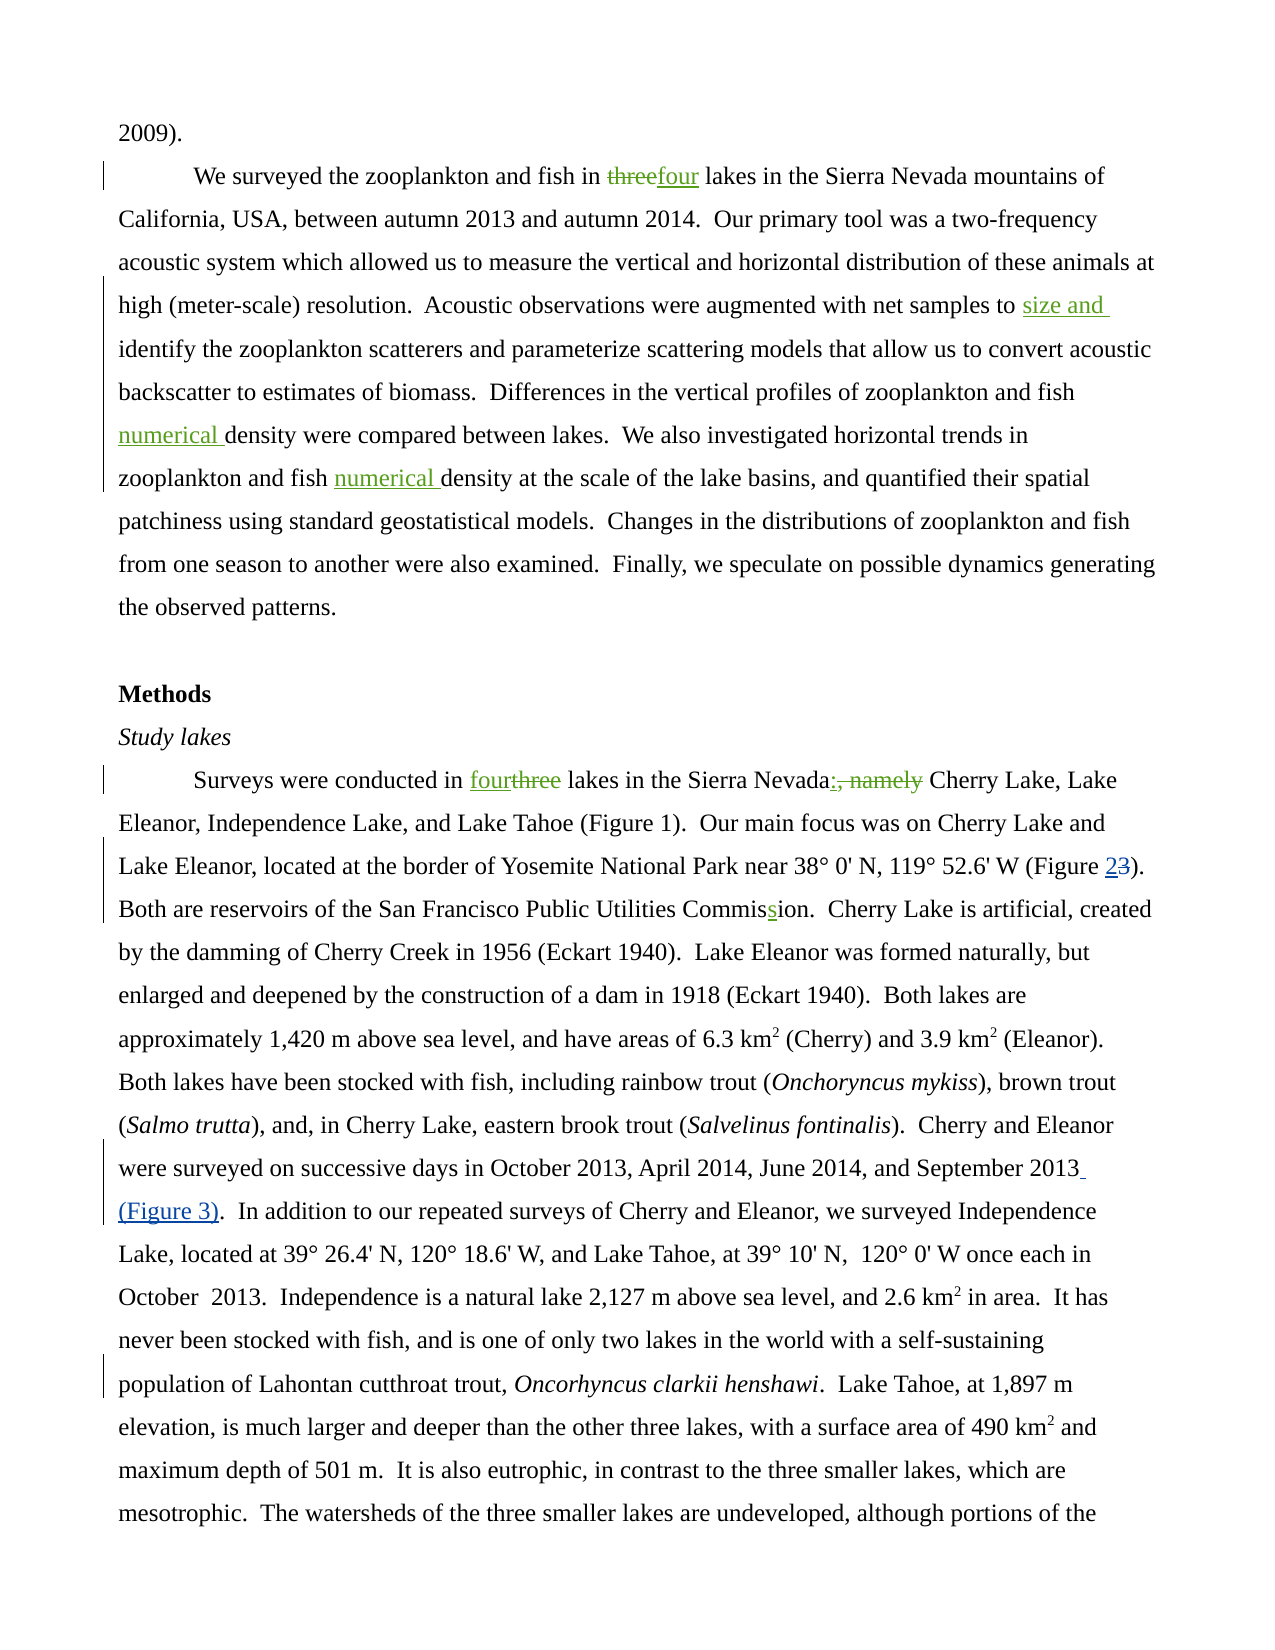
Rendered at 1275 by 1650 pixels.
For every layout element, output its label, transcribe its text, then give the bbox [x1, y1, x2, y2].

text Surveys were conducted in four lakes in the Sierra Nevada: Cherry Lake, Lake Eleanor, Independence Lake, and Lake Tahoe (Figure 1). Our main focus was on Cherry Lake and Lake Eleanor, located at the border of Yosemite National Park near 38° 0' N, 119° 52.6' W (Figure 2). Both are reservoirs of the San Francisco Public Utilities Commission. Cherry Lake is artificial, created by the damming of Cherry Creek in 1956 (Eckart 1940)⁠. Lake Eleanor was formed naturally, but enlarged and deepened by the construction of a dam in 1918 (Eckart 1940)⁠. Both lakes are approximately 1,420 m above sea level, and have areas of 6.3 km2 (Cherry) and 3.9 km2 (Eleanor). Both lakes have been stocked with fish, including rainbow trout (Onchoryncus mykiss), brown trout (Salmo trutta), and, in Cherry Lake, eastern brook trout (Salvelinus fontinalis). Cherry and Eleanor were surveyed on successive days in October 2013, April 2014, June 2014, and September 2013 (Figure 3). In addition to our repeated surveys of Cherry and Eleanor, we surveyed Independence Lake, located at 39° 26.4' N, 120° 18.6' W, and Lake Tahoe, at 39° 10' N, 120° 0' W once each in October 2013. Independence is a natural lake 2,127 m above sea level, and 2.6 km2 in area. It has never been stocked with fish, and is one of only two lakes in the world with a self-sustaining population of Lahontan cutthroat trout, Oncorhyncus clarkii henshawi. Lake Tahoe, at 1,897 m elevation, is much larger and deeper than the other three lakes, with a surface area of 490 km2 and maximum depth of 501 m. It is also eutrophic, in contrast to the three smaller lakes, which are mesotrophic. The watersheds of the three smaller lakes are undeveloped, although portions of the [118, 765, 1157, 1527]
text Study lakes [118, 722, 1157, 751]
text We surveyed the zooplankton and fish in four lakes in the Sierra Nevada mountains of California, USA, between autumn 2013 and autumn 2014. Our primary tool was a two-frequency acoustic system which allowed us to measure the vertical and horizontal distribution of these animals at high (meter-scale) resolution. Acoustic observations were augmented with net samples to size and identify the zooplankton scatterers and parameterize scattering models that allow us to convert acoustic backscatter to estimates of biomass. Differences in the vertical profiles of zooplankton and fish numerical density were compared between lakes. We also investigated horizontal trends in zooplankton and fish numerical density at the scale of the lake basins, and quantified their spatial patchiness using standard geostatistical models. Changes in the distributions of zooplankton and fish from one season to another were also examined. Finally, we speculate on possible dynamics generating the observed patterns. [118, 161, 1157, 621]
text 2009)⁠. [118, 118, 1157, 147]
text Methods [118, 679, 1157, 707]
